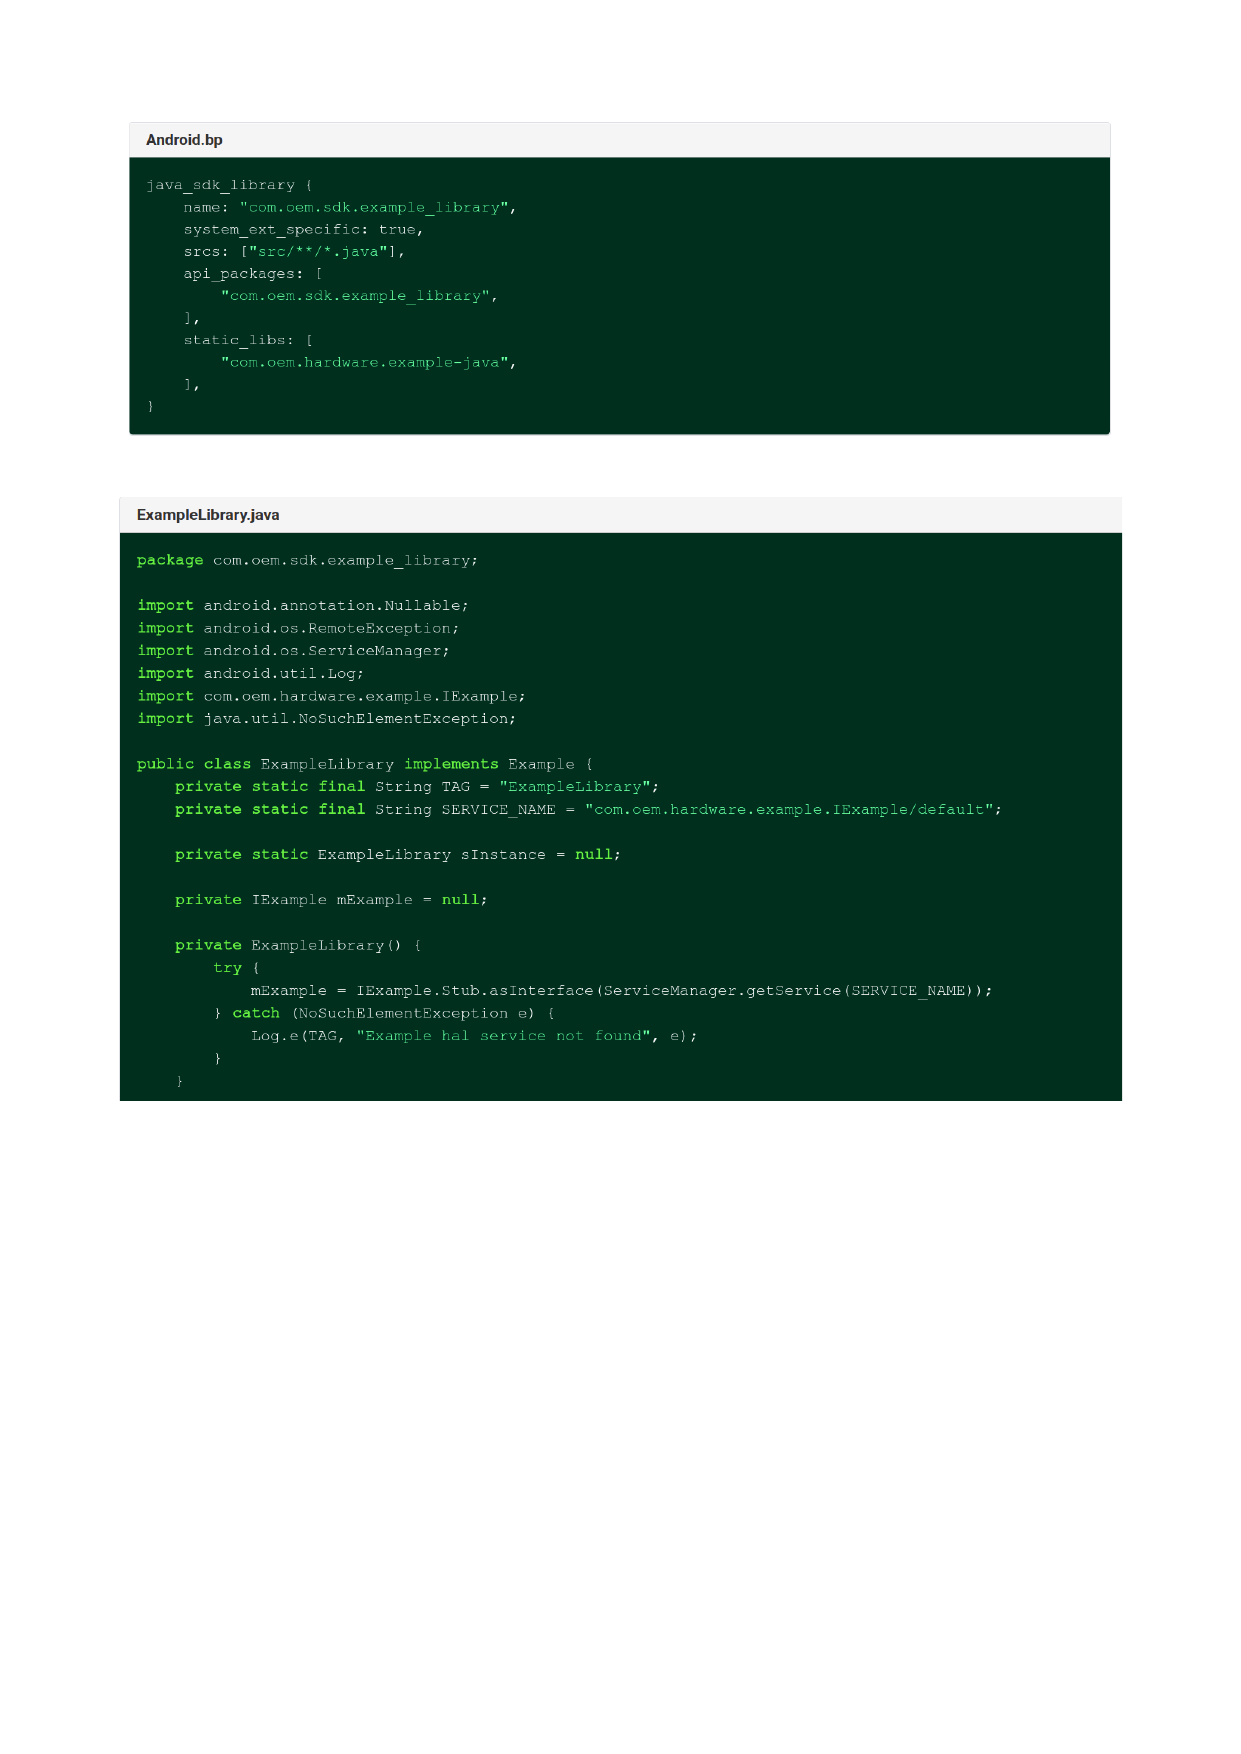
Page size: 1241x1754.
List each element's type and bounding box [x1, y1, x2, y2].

picture [118, 497, 1123, 1101]
picture [118, 118, 1123, 440]
